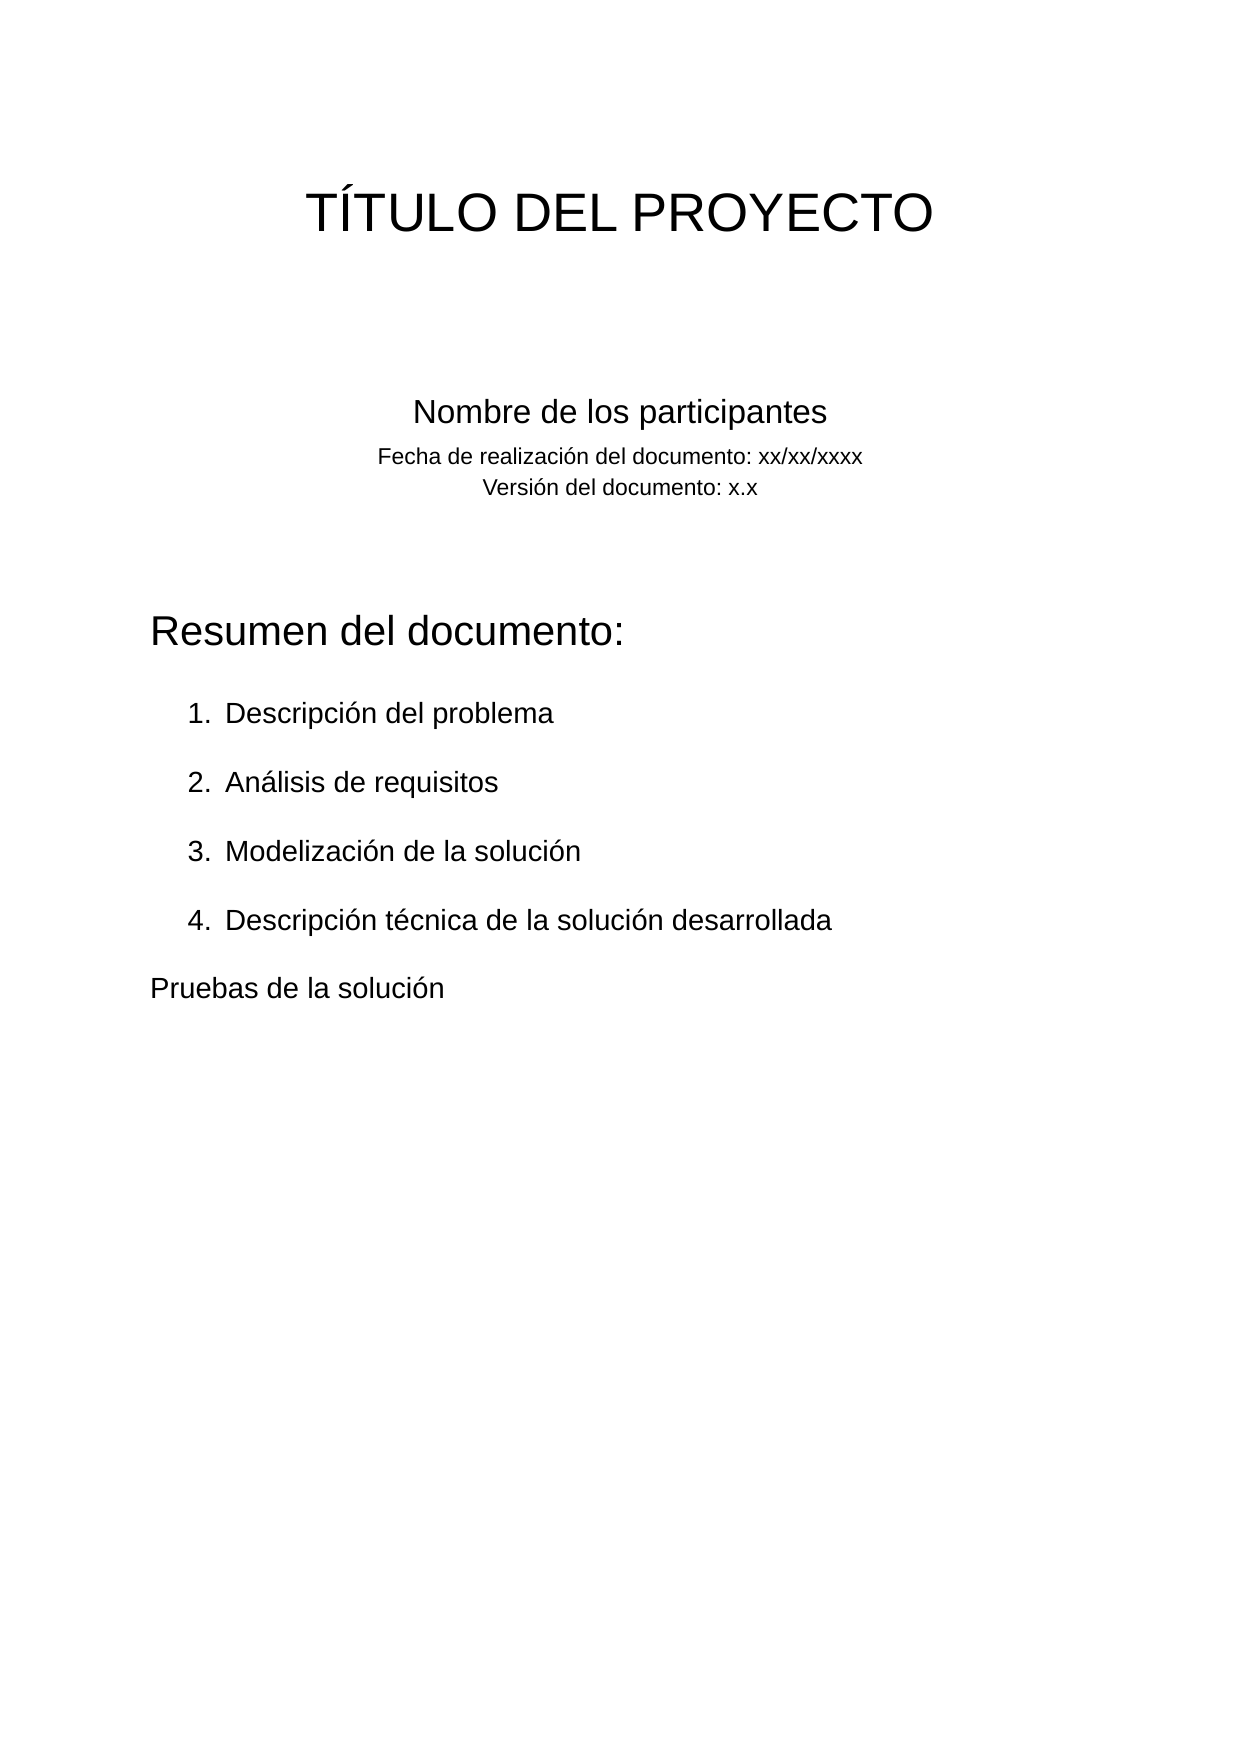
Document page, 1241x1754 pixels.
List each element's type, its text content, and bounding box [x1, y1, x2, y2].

subtitle Resumen del documento: [150, 606, 1090, 654]
title TÍTULO DEL PROYECTO [150, 180, 1090, 242]
list Descripción técnica de la solución desarrollada [187, 903, 1090, 936]
subtitle Nombre de los participantes [150, 392, 1090, 431]
text Versión del documento: x.x [150, 473, 1090, 500]
text Pruebas de la solución [150, 971, 1090, 1005]
list Modelización de la solución [187, 834, 1090, 867]
list Descripción del problema [187, 696, 1090, 730]
list Análisis de requisitos [187, 765, 1090, 799]
text Fecha de realización del documento: xx/xx/xxxx [150, 443, 1090, 470]
